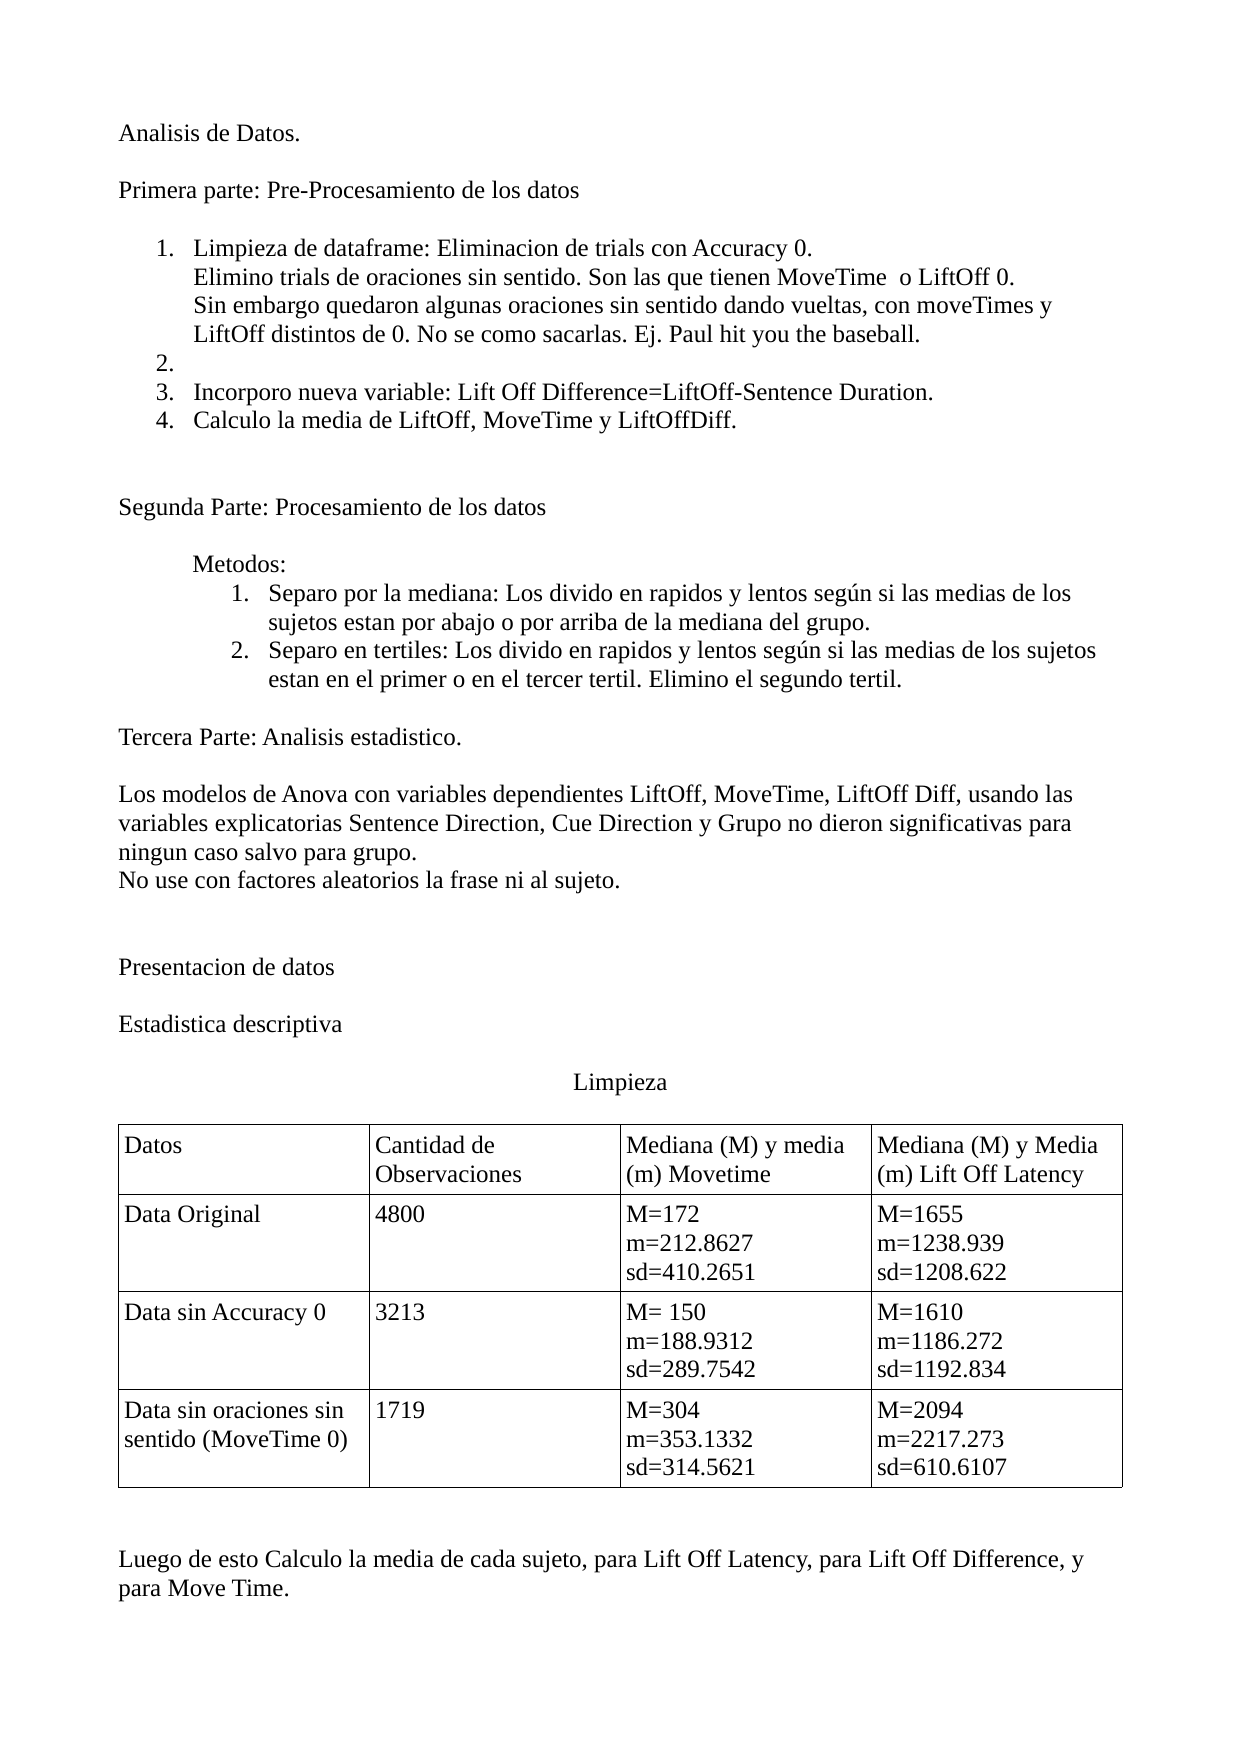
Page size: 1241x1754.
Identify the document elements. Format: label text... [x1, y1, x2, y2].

table_cell M=1610 m=1186.272 sd=1192.834 [872, 1292, 1122, 1389]
text Segunda Parte: Procesamiento de los datos [118, 492, 1122, 521]
table_cell M=304 m=353.1332 sd=314.5621 [621, 1390, 871, 1487]
list Calculo la media de LiftOff, MoveTime y LiftOffDiff. [156, 406, 1122, 434]
text Limpieza [118, 1067, 1122, 1096]
table_header Cantidad de Observaciones [370, 1125, 620, 1193]
table_cell Data Original [119, 1195, 369, 1291]
table_cell M=1655 m=1238.939 sd=1208.622 [872, 1195, 1122, 1291]
text Analisis de Datos. [118, 118, 1122, 147]
text Tercera Parte: Analisis estadistico. [118, 722, 1122, 751]
text Luego de esto Calculo la media de cada sujeto, para Lift Off Latency, para Lift Off Difference, y para Move Time. [118, 1544, 1122, 1602]
table_header Mediana (M) y Media (m) Lift Off Latency [872, 1125, 1122, 1193]
list Incorporo nueva variable: Lift Off Difference=LiftOff-Sentence Duration. [156, 377, 1122, 406]
text Presentacion de datos [118, 952, 1122, 981]
list Limpieza de dataframe: Eliminacion de trials con Accuracy 0. [156, 233, 1122, 262]
text Estadistica descriptiva [118, 1009, 1122, 1038]
table_header Datos [119, 1125, 369, 1193]
table_cell M=2094 m=2217.273 sd=610.6107 [872, 1390, 1122, 1487]
table_cell Data sin oraciones sin sentido (MoveTime 0) [119, 1390, 369, 1487]
list Separo en tertiles: Los divido en rapidos y lentos según si las medias de los sujetos estan en el primer o en el tercer tertil. Elimino el segundo tertil. [231, 636, 1122, 693]
list Separo por la mediana: Los divido en rapidos y lentos según si las medias de los sujetos estan por abajo o por arriba de la mediana del grupo. [231, 578, 1122, 636]
table_cell Data sin Accuracy 0 [119, 1292, 369, 1389]
table_cell 3213 [370, 1292, 620, 1389]
text Metodos: [118, 549, 1122, 578]
table_cell 1719 [370, 1390, 620, 1487]
table_cell M= 150 m=188.9312 sd=289.7542 [621, 1292, 871, 1389]
table_cell 4800 [370, 1195, 620, 1291]
list Sin embargo quedaron algunas oraciones sin sentido dando vueltas, con moveTimes y LiftOff distintos de 0. No se como sacarlas. Ej. Paul hit you the baseball. [156, 291, 1122, 348]
table_header Mediana (M) y media (m) Movetime [621, 1125, 871, 1193]
list Elimino trials de oraciones sin sentido. Son las que tienen MoveTime o LiftOff 0. [156, 262, 1122, 291]
text Primera parte: Pre-Procesamiento de los datos [118, 176, 1122, 204]
text Los modelos de Anova con variables dependientes LiftOff, MoveTime, LiftOff Diff, usando las variables explicatorias Sentence Direction, Cue Direction y Grupo no dieron significativas para ningun caso salvo para grupo. [118, 779, 1122, 866]
text No use con factores aleatorios la frase ni al sujeto. [118, 866, 1122, 894]
table_cell M=172 m=212.8627 sd=410.2651 [621, 1195, 871, 1291]
